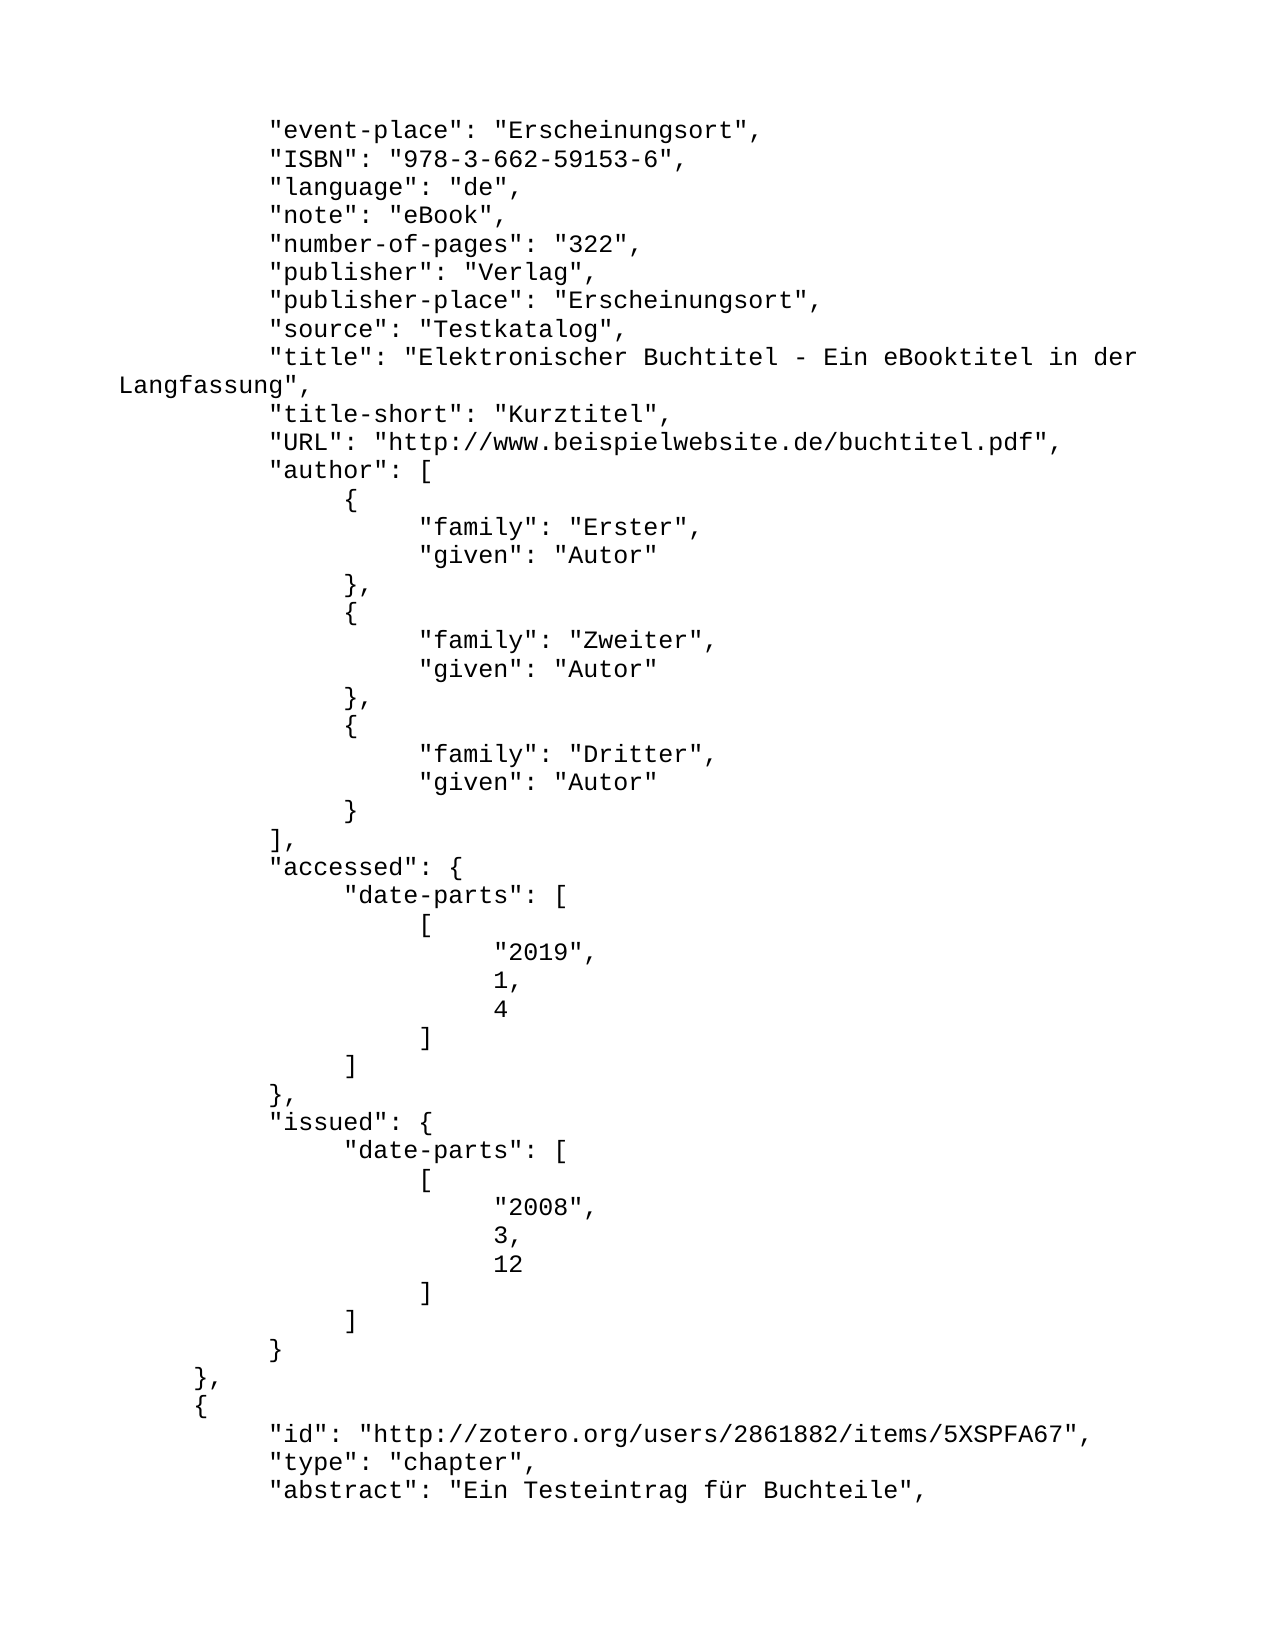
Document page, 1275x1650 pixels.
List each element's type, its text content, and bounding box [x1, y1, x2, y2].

text "family": "Dritter", [118, 741, 1157, 770]
text "event-place": "Erscheinungsort", [118, 118, 1157, 146]
text [ [118, 1166, 1157, 1195]
text "source": "Testkatalog", [118, 316, 1157, 345]
text "ISBN": "978-3-662-59153-6", [118, 146, 1157, 175]
text 3, [118, 1223, 1157, 1251]
text ] [118, 1053, 1157, 1081]
text "language": "de", [118, 175, 1157, 203]
text "2019", [118, 940, 1157, 968]
text "title-short": "Kurztitel", [118, 401, 1157, 430]
text { [118, 713, 1157, 741]
text ] [118, 1280, 1157, 1308]
text }, [118, 1081, 1157, 1110]
text "publisher-place": "Erscheinungsort", [118, 288, 1157, 316]
text }, [118, 1365, 1157, 1393]
text { [118, 1393, 1157, 1421]
text "publisher": "Verlag", [118, 260, 1157, 288]
text [ [118, 911, 1157, 940]
text "author": [ [118, 458, 1157, 486]
text "given": "Autor" [118, 543, 1157, 571]
text "abstract": "Ein Testeintrag für Buchteile", [118, 1478, 1157, 1506]
text "note": "eBook", [118, 203, 1157, 231]
text "id": "http://zotero.org/users/2861882/items/5XSPFA67", [118, 1421, 1157, 1450]
text { [118, 600, 1157, 628]
text { [118, 486, 1157, 515]
text "number-of-pages": "322", [118, 231, 1157, 260]
text ] [118, 1025, 1157, 1053]
text "family": "Erster", [118, 515, 1157, 543]
text ] [118, 1308, 1157, 1336]
text }, [118, 571, 1157, 600]
text } [118, 798, 1157, 826]
text 12 [118, 1251, 1157, 1280]
text 1, [118, 968, 1157, 996]
text } [118, 1336, 1157, 1365]
text "title": "Elektronischer Buchtitel - Ein eBooktitel in der Langfassung", [118, 345, 1157, 401]
text "family": "Zweiter", [118, 628, 1157, 656]
text "type": "chapter", [118, 1450, 1157, 1478]
text "given": "Autor" [118, 770, 1157, 798]
text ], [118, 826, 1157, 855]
text "date-parts": [ [118, 883, 1157, 911]
text "issued": { [118, 1110, 1157, 1138]
text "date-parts": [ [118, 1138, 1157, 1166]
text 4 [118, 996, 1157, 1025]
text "2008", [118, 1195, 1157, 1223]
text "accessed": { [118, 855, 1157, 883]
text "given": "Autor" [118, 656, 1157, 685]
text "URL": "http://www.beispielwebsite.de/buchtitel.pdf", [118, 430, 1157, 458]
text }, [118, 685, 1157, 713]
